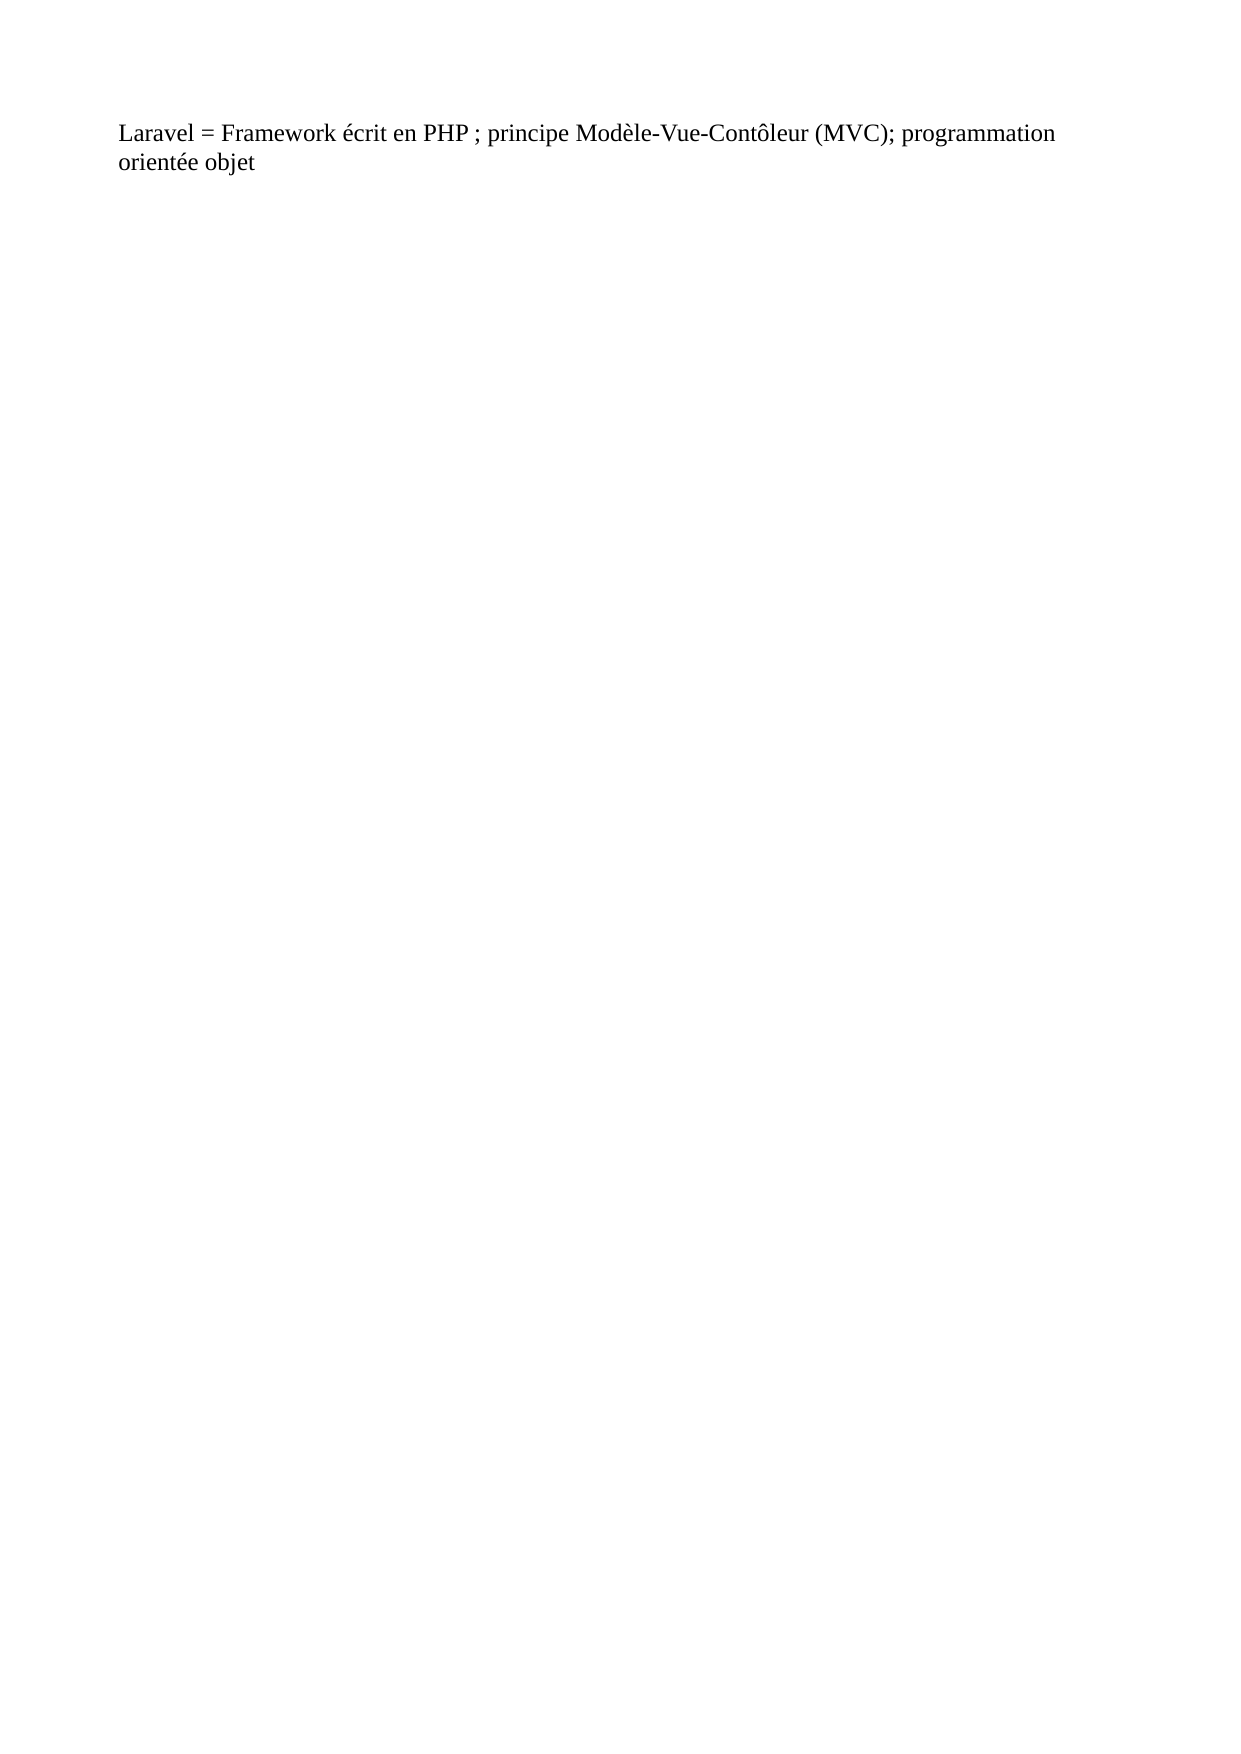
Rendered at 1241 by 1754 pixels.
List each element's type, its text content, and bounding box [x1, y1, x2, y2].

text Laravel = Framework écrit en PHP ; principe Modèle-Vue-Contôleur (MVC); programmation orientée objet [118, 118, 1122, 176]
